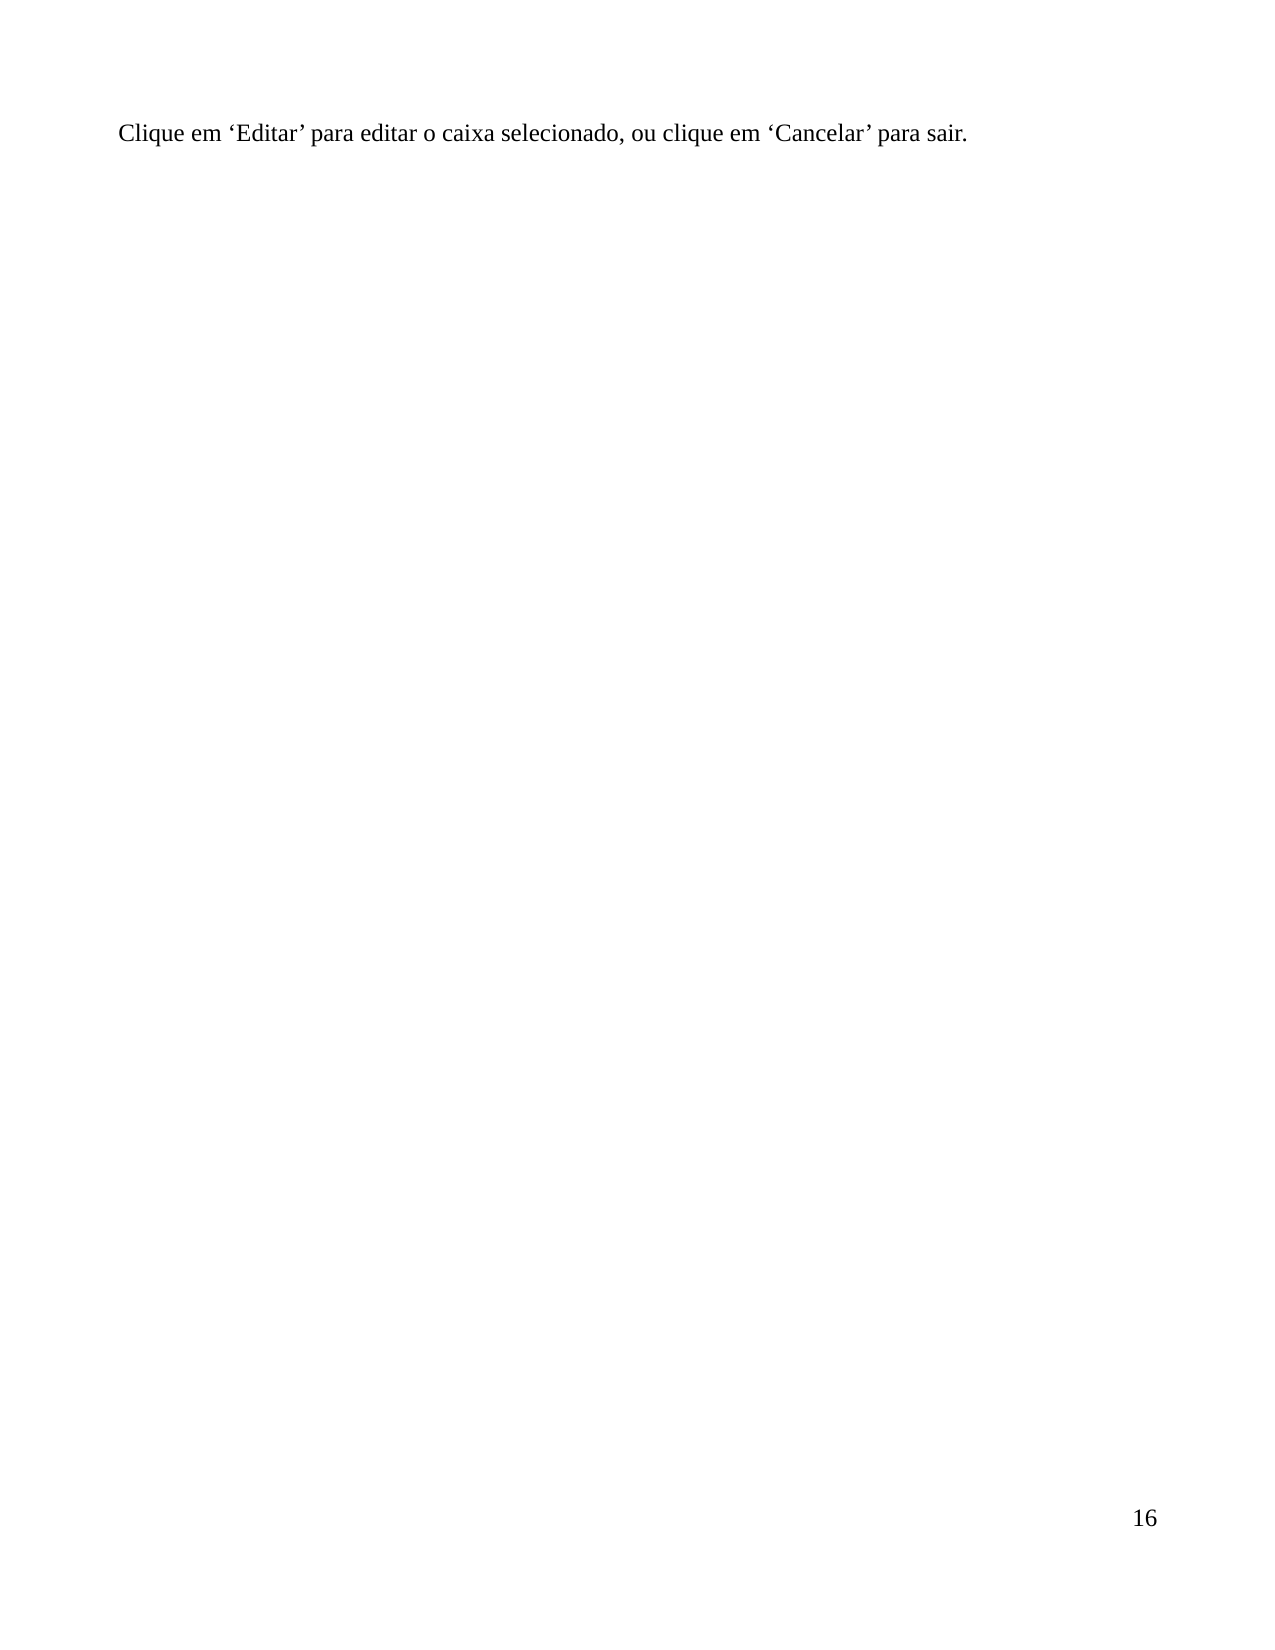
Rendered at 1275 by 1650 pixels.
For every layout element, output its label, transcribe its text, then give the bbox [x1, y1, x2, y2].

text Clique em ‘Editar’ para editar o caixa selecionado, ou clique em ‘Cancelar’ para sair. [118, 118, 1157, 147]
